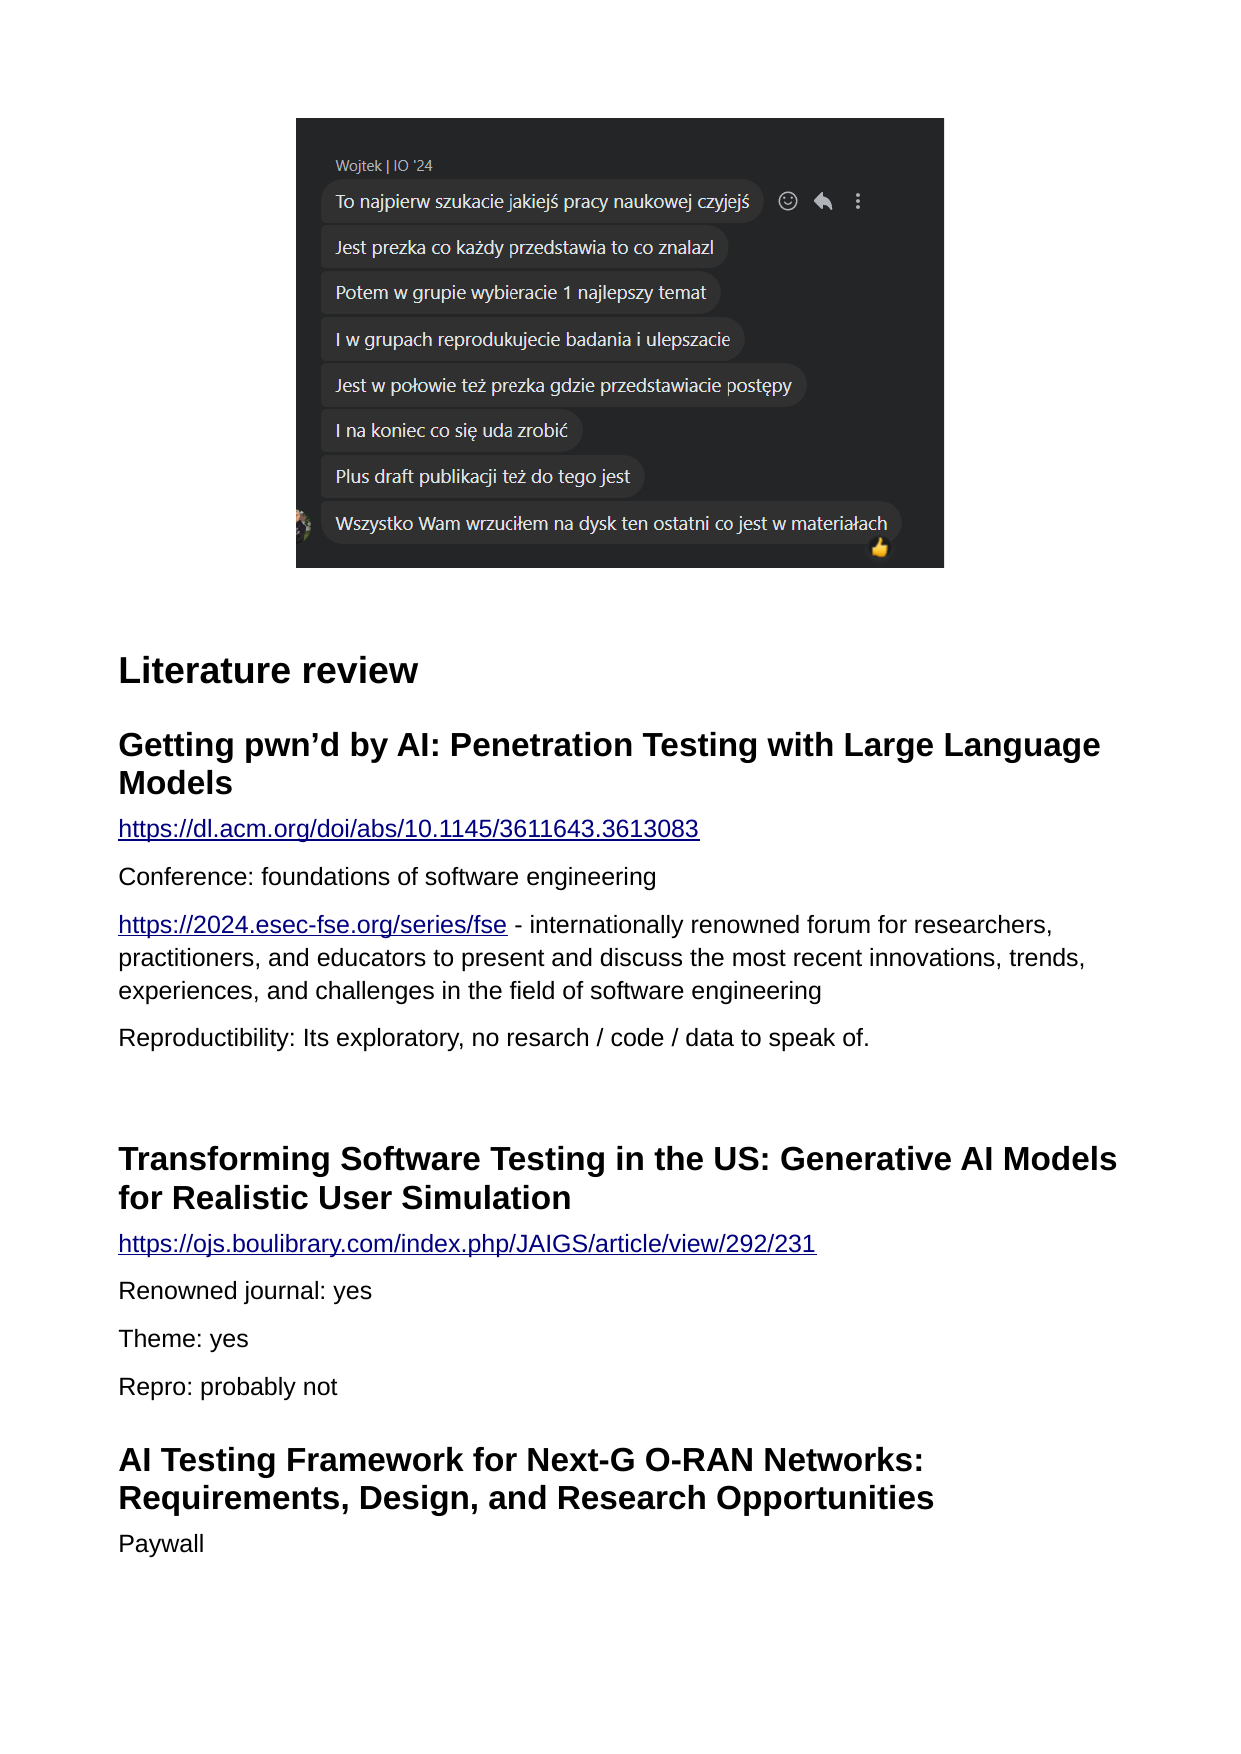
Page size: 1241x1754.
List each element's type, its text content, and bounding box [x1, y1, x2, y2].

text Reproductibility: Its exploratory, no resarch / code / data to speak of. [118, 1023, 1122, 1052]
text Renowned journal: yes [118, 1276, 1122, 1305]
text Theme: yes [118, 1324, 1122, 1353]
subtitle Transforming Software Testing in the US: Generative AI Models for Realistic User Simulation [118, 1139, 1122, 1216]
text https://2024.esec-fse.org/series/fse - internationally renowned forum for researchers, practitioners, and educators to present and discuss the most recent innovations, trends, experiences, and challenges in the field of software engineering [118, 909, 1122, 1004]
text Repro: probably not [118, 1371, 1122, 1400]
subtitle Literature review [118, 648, 1122, 692]
text Conference: foundations of software engineering [118, 862, 1122, 891]
subtitle Getting pwn’d by AI: Penetration Testing with Large Language Models [118, 725, 1122, 802]
picture [296, 118, 945, 568]
text https://dl.acm.org/doi/abs/10.1145/3611643.3613083 [118, 814, 1122, 843]
subtitle AI Testing Framework for Next-G O-RAN Networks: Requirements, Design, and Research Opportunities [118, 1440, 1122, 1517]
text Paywall [118, 1529, 1122, 1558]
text https://ojs.boulibrary.com/index.php/JAIGS/article/view/292/231 [118, 1229, 1122, 1257]
